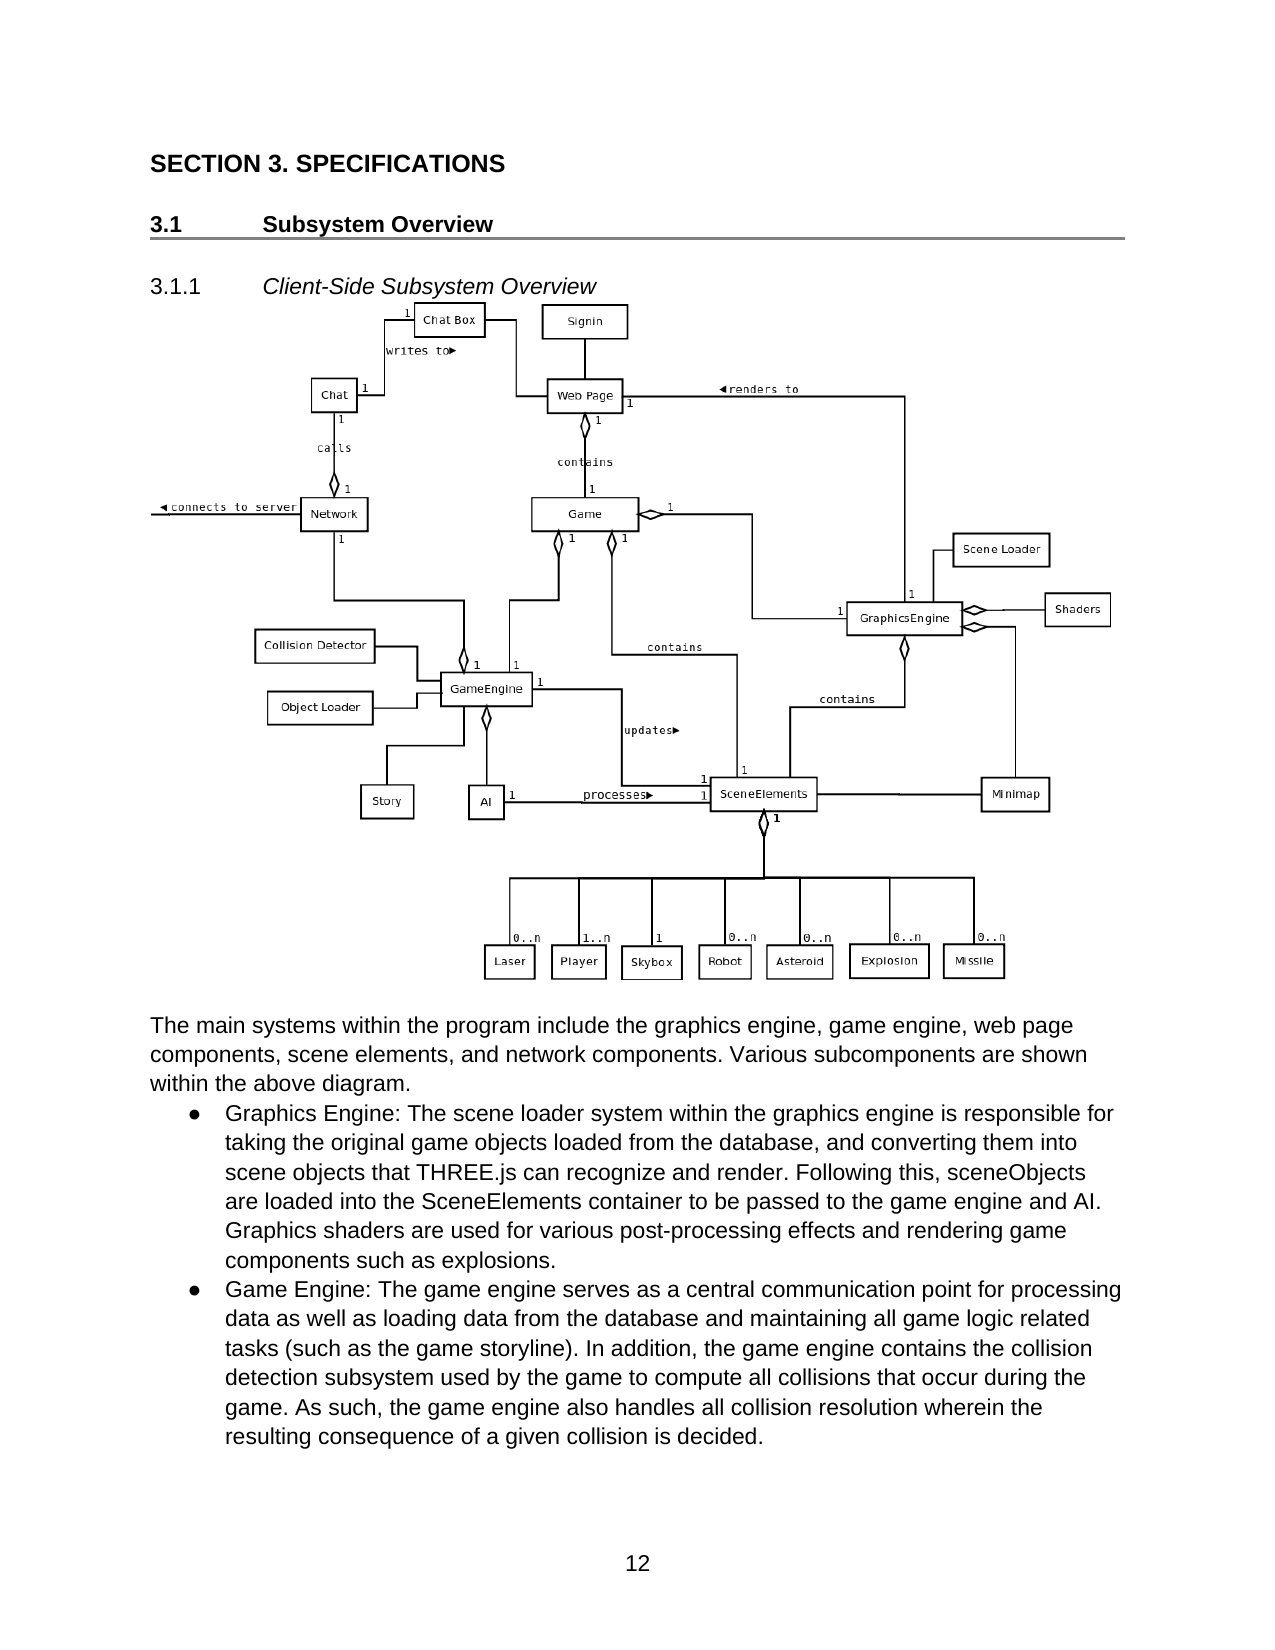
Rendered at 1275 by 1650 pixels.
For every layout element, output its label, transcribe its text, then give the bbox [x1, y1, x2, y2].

picture [150, 302, 1111, 980]
text 3.1 Subsystem Overview [150, 211, 1125, 237]
text The main systems within the program include the graphics engine, game engine, web page components, scene elements, and network components. Various subcomponents are shown within the above diagram. [150, 1012, 1125, 1097]
text 3.1.1 Client-Side Subsystem Overview [150, 273, 1125, 299]
text SECTION 3. SPECIFICATIONS [150, 150, 1125, 178]
list Game Engine: The game engine serves as a central communication point for processing data as well as loading data from the database and maintaining all game logic related tasks (such as the game storyline). In addition, the game engine contains the collision detection subsystem used by the game to compute all collisions that occur during the game. As such, the game engine also handles all collision resolution wherein the resulting consequence of a given collision is decided. [187, 1277, 1125, 1449]
text Graphics shaders are used for various post-processing effects and rendering game components such as explosions. [187, 1218, 1125, 1273]
list Graphics Engine: The scene loader system within the graphics engine is responsible for taking the original game objects loaded from the database, and converting them into scene objects that THREE.js can recognize and render. Following this, sceneObjects are loaded into the SceneElements container to be passed to the game engine and AI. [187, 1101, 1125, 1214]
